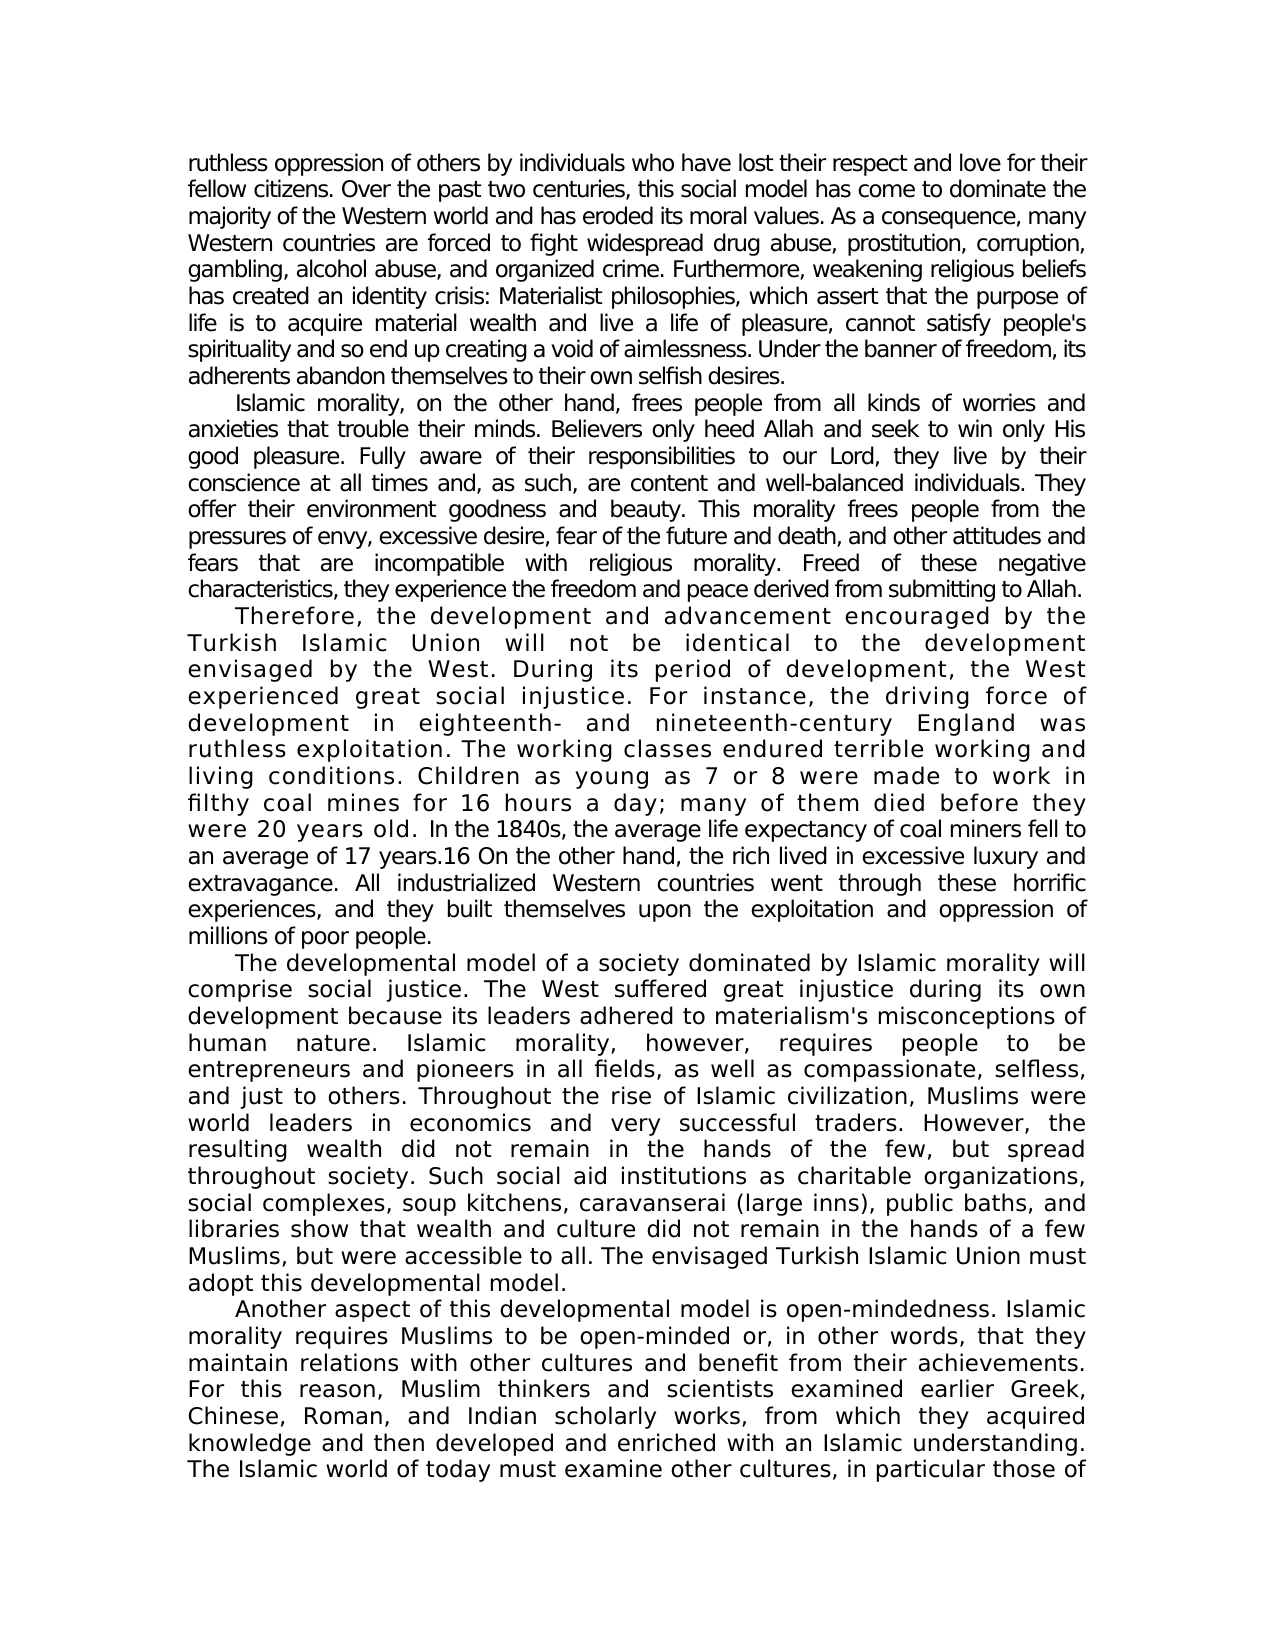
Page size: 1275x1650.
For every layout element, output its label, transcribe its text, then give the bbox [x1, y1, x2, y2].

text The developmental model of a society dominated by Islamic morality will comprise social justice. The West suffered great injustice during its own development because its leaders adhered to materialism's misconceptions of human nature. Islamic morality, however, requires people to be entrepreneurs and pioneers in all fields, as well as compassionate, selfless, and just to others. Throughout the rise of Islamic civilization, Muslims were world leaders in economics and very successful traders. However, the resulting wealth did not remain in the hands of the few, but spread throughout society. Such social aid institutions as charitable organizations, social complexes, soup kitchens, caravanserai (large inns), public baths, and libraries show that wealth and culture did not remain in the hands of a few Muslims, but were accessible to all. The envisaged Turkish Islamic Union must adopt this developmental model. [187, 950, 1087, 1297]
text Islamic morality, on the other hand, frees people from all kinds of worries and anxieties that trouble their minds. Believers only heed Allah and seek to win only His good pleasure. Fully aware of their responsibilities to our Lord, they live by their conscience at all times and, as such, are content and well-balanced individuals. They offer their environment goodness and beauty. This morality frees people from the pressures of envy, excessive desire, fear of the future and death, and other attitudes and fears that are incompatible with religious morality. Freed of these negative characteristics, they experience the freedom and peace derived from submitting to Allah. [187, 390, 1087, 603]
text Therefore, the development and advancement encouraged by the Turkish Islamic Union will not be identical to the development envisaged by the West. During its period of development, the West experienced great social injustice. For instance, the driving force of development in eighteenth- and nineteenth-century England was ruthless exploitation. The working classes endured terrible working and living conditions. Children as young as 7 or 8 were made to work in filthy coal mines for 16 hours a day; many of them died before they were 20 years old. In the 1840s, the average life expectancy of coal miners fell to an average of 17 years.16 On the other hand, the rich lived in excessive luxury and extravagance. All industrialized Western countries went through these horrific experiences, and they built themselves upon the exploitation and oppression of millions of poor people. [187, 603, 1087, 950]
text Another aspect of this developmental model is open-mindedness. Islamic morality requires Muslims to be open-minded or, in other words, that they maintain relations with other cultures and benefit from their achievements. For this reason, Muslim thinkers and scientists examined earlier Greek, Chinese, Roman, and Indian scholarly works, from which they acquired knowledge and then developed and enriched with an Islamic understanding. The Islamic world of today must examine other cultures, in particular those of [187, 1297, 1087, 1483]
text ruthless oppression of others by individuals who have lost their respect and love for their fellow citizens. Over the past two centuries, this social model has come to dominate the majority of the Western world and has eroded its moral values. As a consequence, many Western countries are forced to fight widespread drug abuse, prostitution, corruption, gambling, alcohol abuse, and organized crime. Furthermore, weakening religious beliefs has created an identity crisis: Materialist philosophies, which assert that the purpose of life is to acquire material wealth and live a life of pleasure, cannot satisfy people's spirituality and so end up creating a void of aimlessness. Under the banner of freedom, its adherents abandon themselves to their own selfish desires. [187, 150, 1087, 390]
